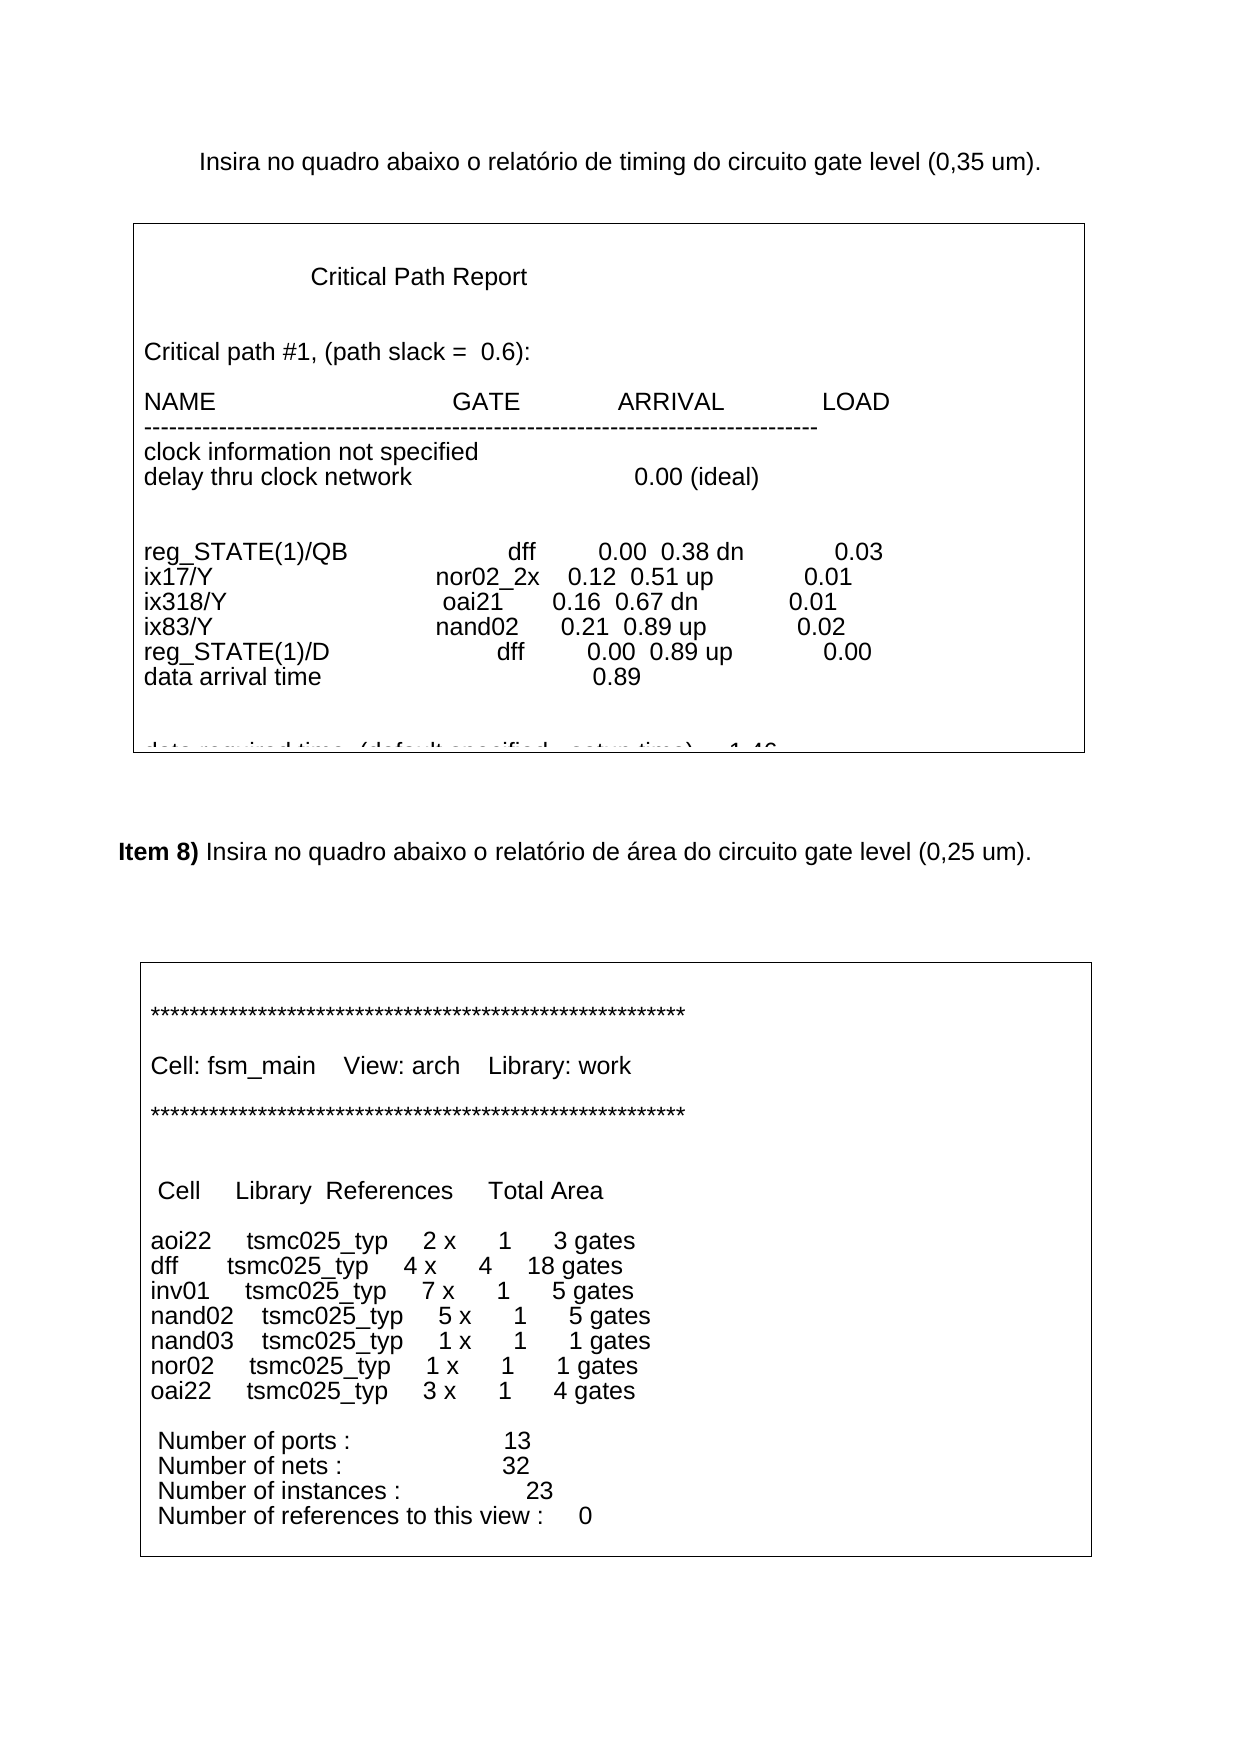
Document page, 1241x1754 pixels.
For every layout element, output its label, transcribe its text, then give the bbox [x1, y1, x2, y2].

text Item 8) Insira no quadro abaixo o relatório de área do circuito gate level (0,25 um). [118, 837, 1122, 866]
text Insira no quadro abaixo o relatório de timing do circuito gate level (0,35 um). [118, 147, 1122, 176]
